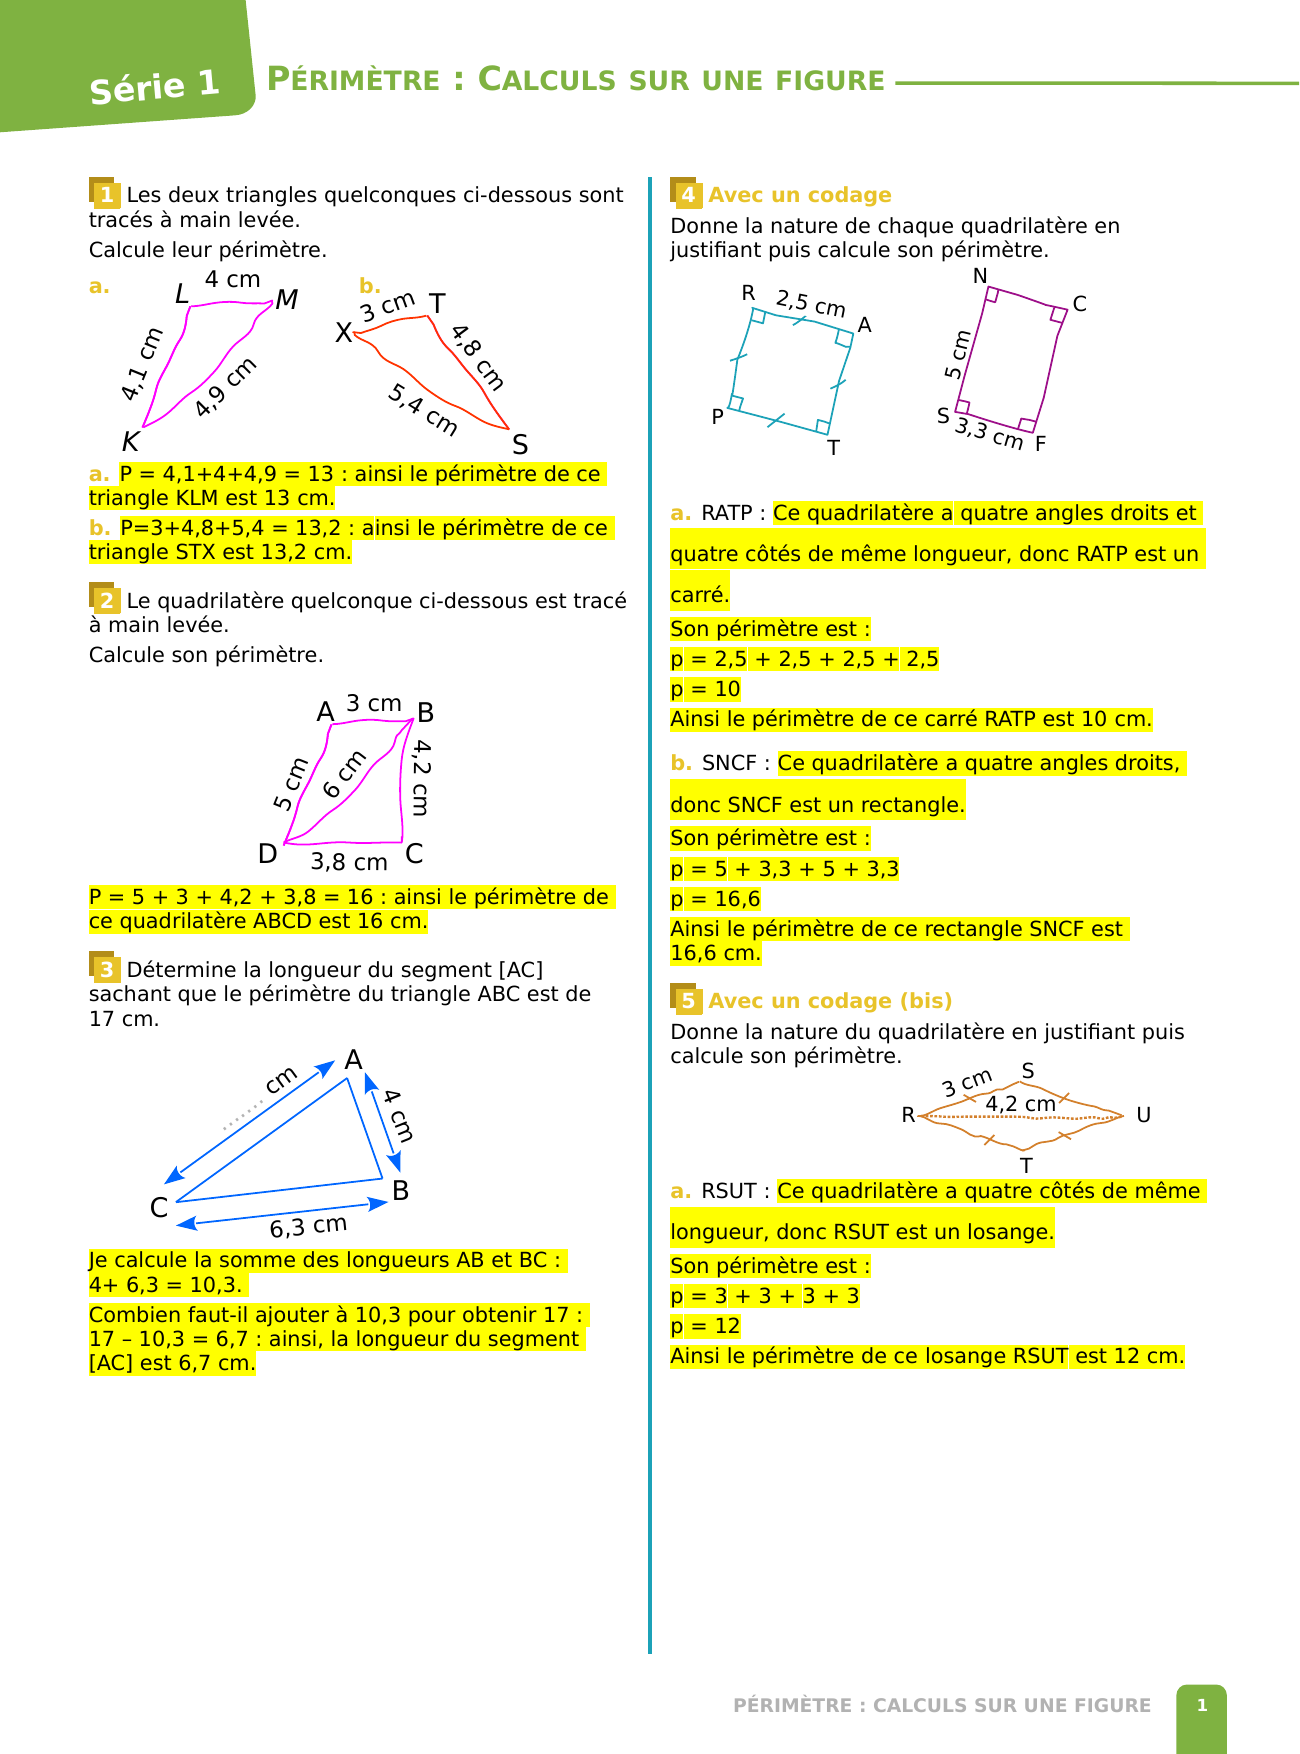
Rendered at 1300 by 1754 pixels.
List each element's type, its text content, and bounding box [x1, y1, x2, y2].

subtitle Détermine la longueur du segment [AC] sachant que le périmètre du triangle ABC est de 17 cm. [88, 951, 629, 1031]
subtitle Ainsi le périmètre de ce losange RSUT est 12 cm. [670, 1344, 1205, 1369]
subtitle P = 4,1+4+4,9 = 13 : ainsi le périmètre de ce triangle KLM est 13 cm. [88, 462, 119, 510]
subtitle Calcule son périmètre. [88, 643, 623, 668]
subtitle p = 10 [741, 677, 1205, 702]
subtitle p = 3 + 3 + 3 + 3 [860, 1284, 1205, 1308]
subtitle P = 4,1+4+4,9 = 13 : ainsi le périmètre de ce triangle KLM est 13 cm. [335, 462, 623, 510]
subtitle Son périmètre est : [871, 1254, 1205, 1278]
subtitle P = 5 + 3 + 4,2 + 3,8 = 16 : ainsi le périmètre de ce quadrilatère ABCD est 16 cm. [88, 885, 623, 934]
subtitle Ainsi le périmètre de ce rectangle SNCF est 16,6 cm. [762, 917, 1205, 966]
subtitle p = 5 + 3,3 + 5 + 3,3 [899, 857, 1205, 881]
subtitle Calcule leur périmètre. [88, 238, 623, 263]
subtitle Avec un codage [696, 177, 1211, 208]
subtitle Donne la nature de chaque quadrilatère en justifiant puis calcule son périmètre. [670, 214, 1205, 263]
subtitle Son périmètre est : [871, 617, 1205, 641]
subtitle Le quadrilatère quelconque ci-dessous est tracé à main levée. [88, 582, 629, 638]
subtitle p = 2,5 + 2,5 + 2,5 + 2,5 [939, 647, 1205, 671]
subtitle Ainsi le périmètre de ce carré RATP est 10 cm. [670, 707, 1205, 732]
subtitle p = 12 [741, 1314, 1205, 1339]
subtitle P=3+4,8+5,4 = 13,2 : ainsi le périmètre de ce triangle STX est 13,2 cm. [352, 516, 623, 564]
subtitle Donne la nature du quadrilatère en justifiant puis calcule son périmètre. [670, 1020, 1205, 1069]
subtitle P=3+4,8+5,4 = 13,2 : ainsi le périmètre de ce triangle STX est 13,2 cm. [88, 516, 120, 564]
subtitle Je calcule la somme des longueurs AB et BC : 4+ 6,3 = 10,3. [88, 1248, 623, 1297]
list RATP : Ce quadrilatère a quatre angles droits et quatre côtés de même longueur, donc RATP est un carré. [670, 487, 1211, 611]
list SNCF : Ce quadrilatère a quatre angles droits, donc SNCF est un rectangle. [670, 738, 1211, 820]
list RSUT : Ce quadrilatère a quatre côtés de même longueur, donc RSUT est un losange. [670, 1165, 1211, 1248]
subtitle Les deux triangles quelconques ci-dessous sont tracés à main levée. [88, 177, 629, 232]
subtitle Son périmètre est : [871, 826, 1205, 851]
subtitle Avec un codage (bis) [696, 983, 1211, 1014]
subtitle Combien faut-il ajouter à 10,3 pour obtenir 17 : 17 – 10,3 = 6,7 : ainsi, la longueur du segment [AC] est 6,7 cm. [256, 1303, 623, 1376]
subtitle p = 16,6 [761, 887, 1205, 911]
